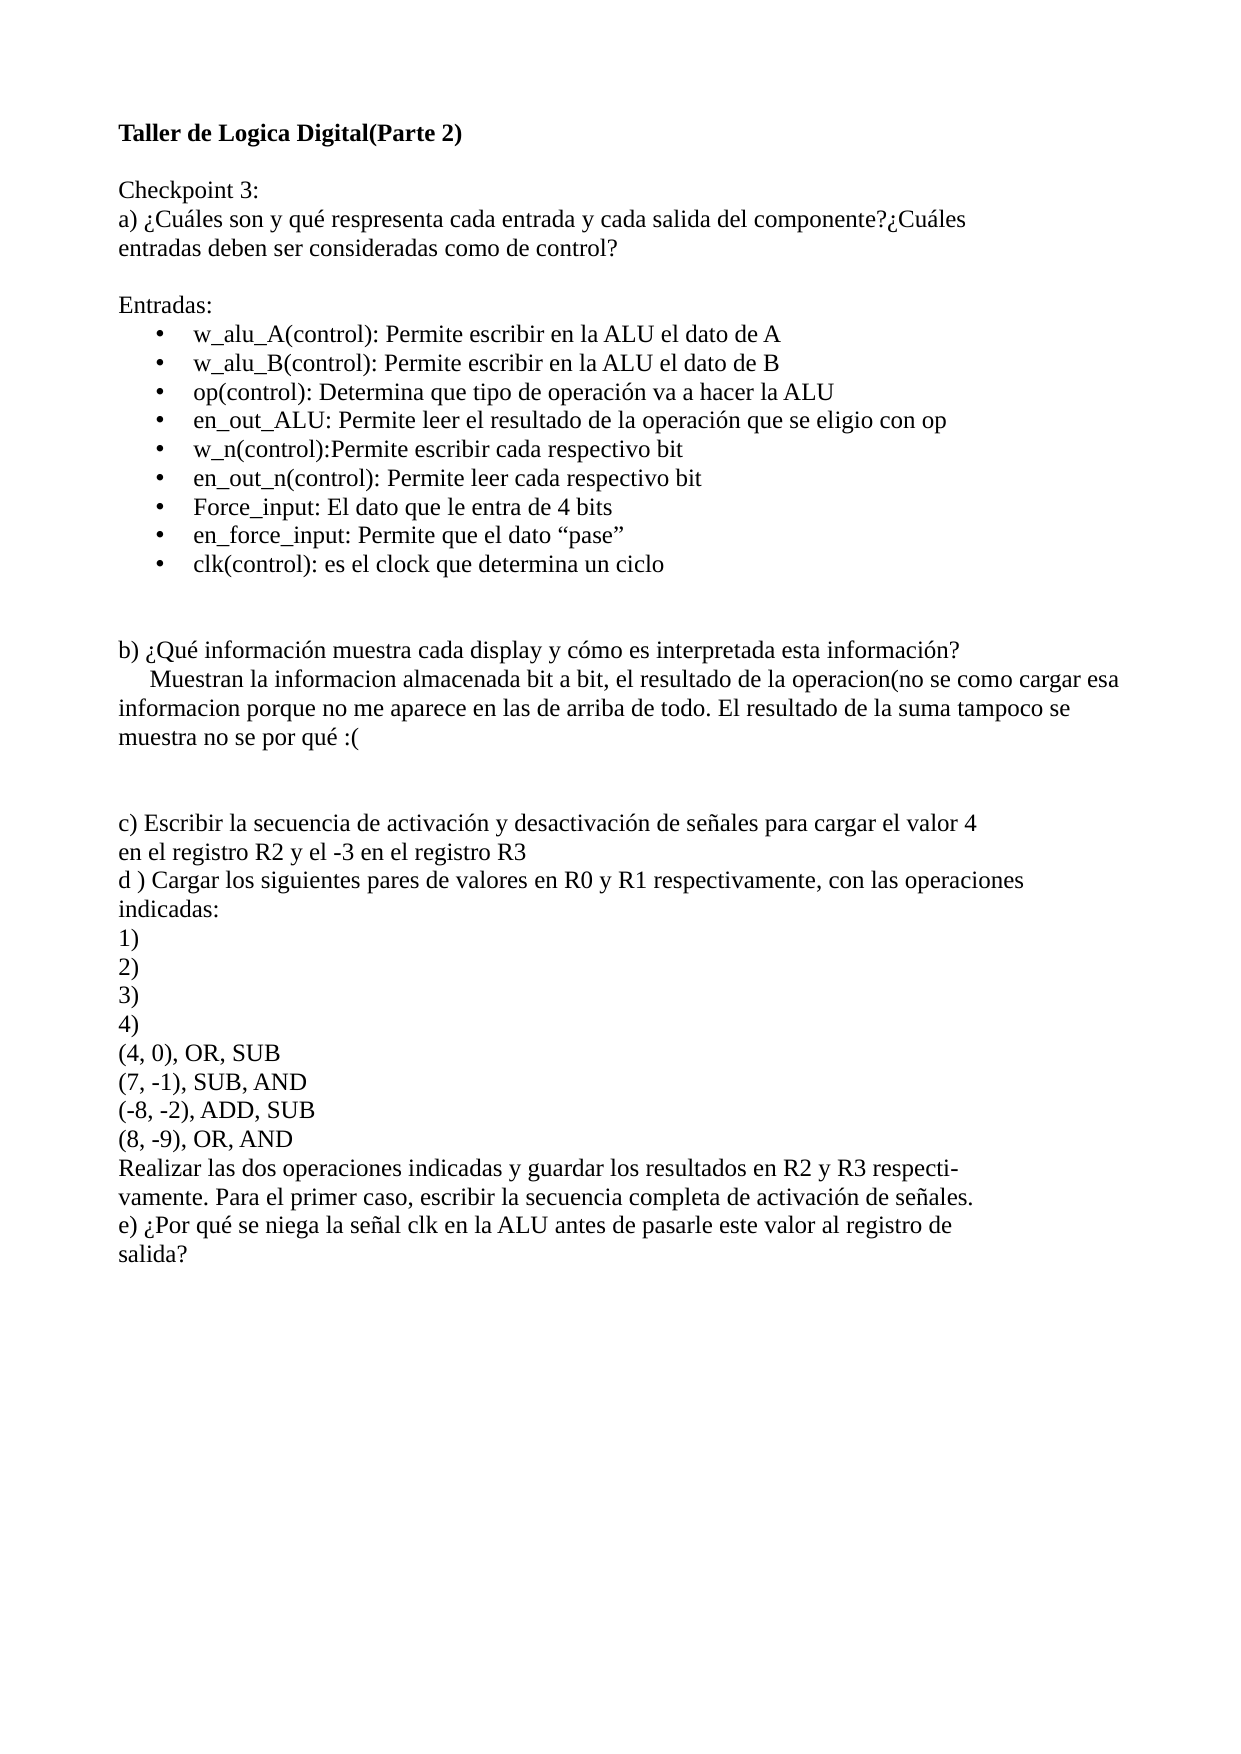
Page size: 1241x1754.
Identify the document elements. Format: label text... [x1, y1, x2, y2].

list en_out_ALU: Permite leer el resultado de la operación que se eligio con op [156, 406, 1122, 434]
text 1) [118, 923, 1122, 952]
text Muestran la informacion almacenada bit a bit, el resultado de la operacion(no se como cargar esa informacion porque no me aparece en las de arriba de todo. El resultado de la suma tampoco se muestra no se por qué :( [118, 664, 1122, 751]
text indicadas: [118, 894, 1122, 923]
text Taller de Logica Digital(Parte 2) [118, 118, 1122, 147]
text 3) [118, 981, 1122, 1009]
text 4) [118, 1009, 1122, 1038]
list clk(control): es el clock que determina un ciclo [156, 549, 1122, 578]
list w_n(control):Permite escribir cada respectivo bit [156, 434, 1122, 463]
list en_force_input: Permite que el dato “pase” [156, 521, 1122, 549]
text (-8, -2), ADD, SUB [118, 1096, 1122, 1124]
text (4, 0), OR, SUB [118, 1038, 1122, 1067]
text Entradas: [118, 291, 1122, 319]
list op(control): Determina que tipo de operación va a hacer la ALU [156, 377, 1122, 406]
list w_alu_A(control): Permite escribir en la ALU el dato de A [156, 319, 1122, 348]
text 2) [118, 952, 1122, 981]
text Realizar las dos operaciones indicadas y guardar los resultados en R2 y R3 respecti- [118, 1153, 1122, 1182]
text b) ¿Qué información muestra cada display y cómo es interpretada esta información? [118, 636, 1122, 664]
list en_out_n(control): Permite leer cada respectivo bit [156, 463, 1122, 492]
list w_alu_B(control): Permite escribir en la ALU el dato de B [156, 348, 1122, 377]
text (7, -1), SUB, AND [118, 1067, 1122, 1096]
list Force_input: El dato que le entra de 4 bits [156, 492, 1122, 521]
text e) ¿Por qué se niega la señal clk en la ALU antes de pasarle este valor al registro de [118, 1211, 1122, 1239]
text salida? [118, 1239, 1122, 1268]
text a) ¿Cuáles son y qué respresenta cada entrada y cada salida del componente?¿Cuáles [118, 204, 1122, 233]
text c) Escribir la secuencia de activación y desactivación de señales para cargar el valor 4 [118, 808, 1122, 837]
text (8, -9), OR, AND [118, 1124, 1122, 1153]
text Checkpoint 3: [118, 176, 1122, 204]
text vamente. Para el primer caso, escribir la secuencia completa de activación de señales. [118, 1182, 1122, 1211]
text d ) Cargar los siguientes pares de valores en R0 y R1 respectivamente, con las operaciones [118, 866, 1122, 894]
text entradas deben ser consideradas como de control? [118, 233, 1122, 262]
text en el registro R2 y el -3 en el registro R3 [118, 837, 1122, 866]
